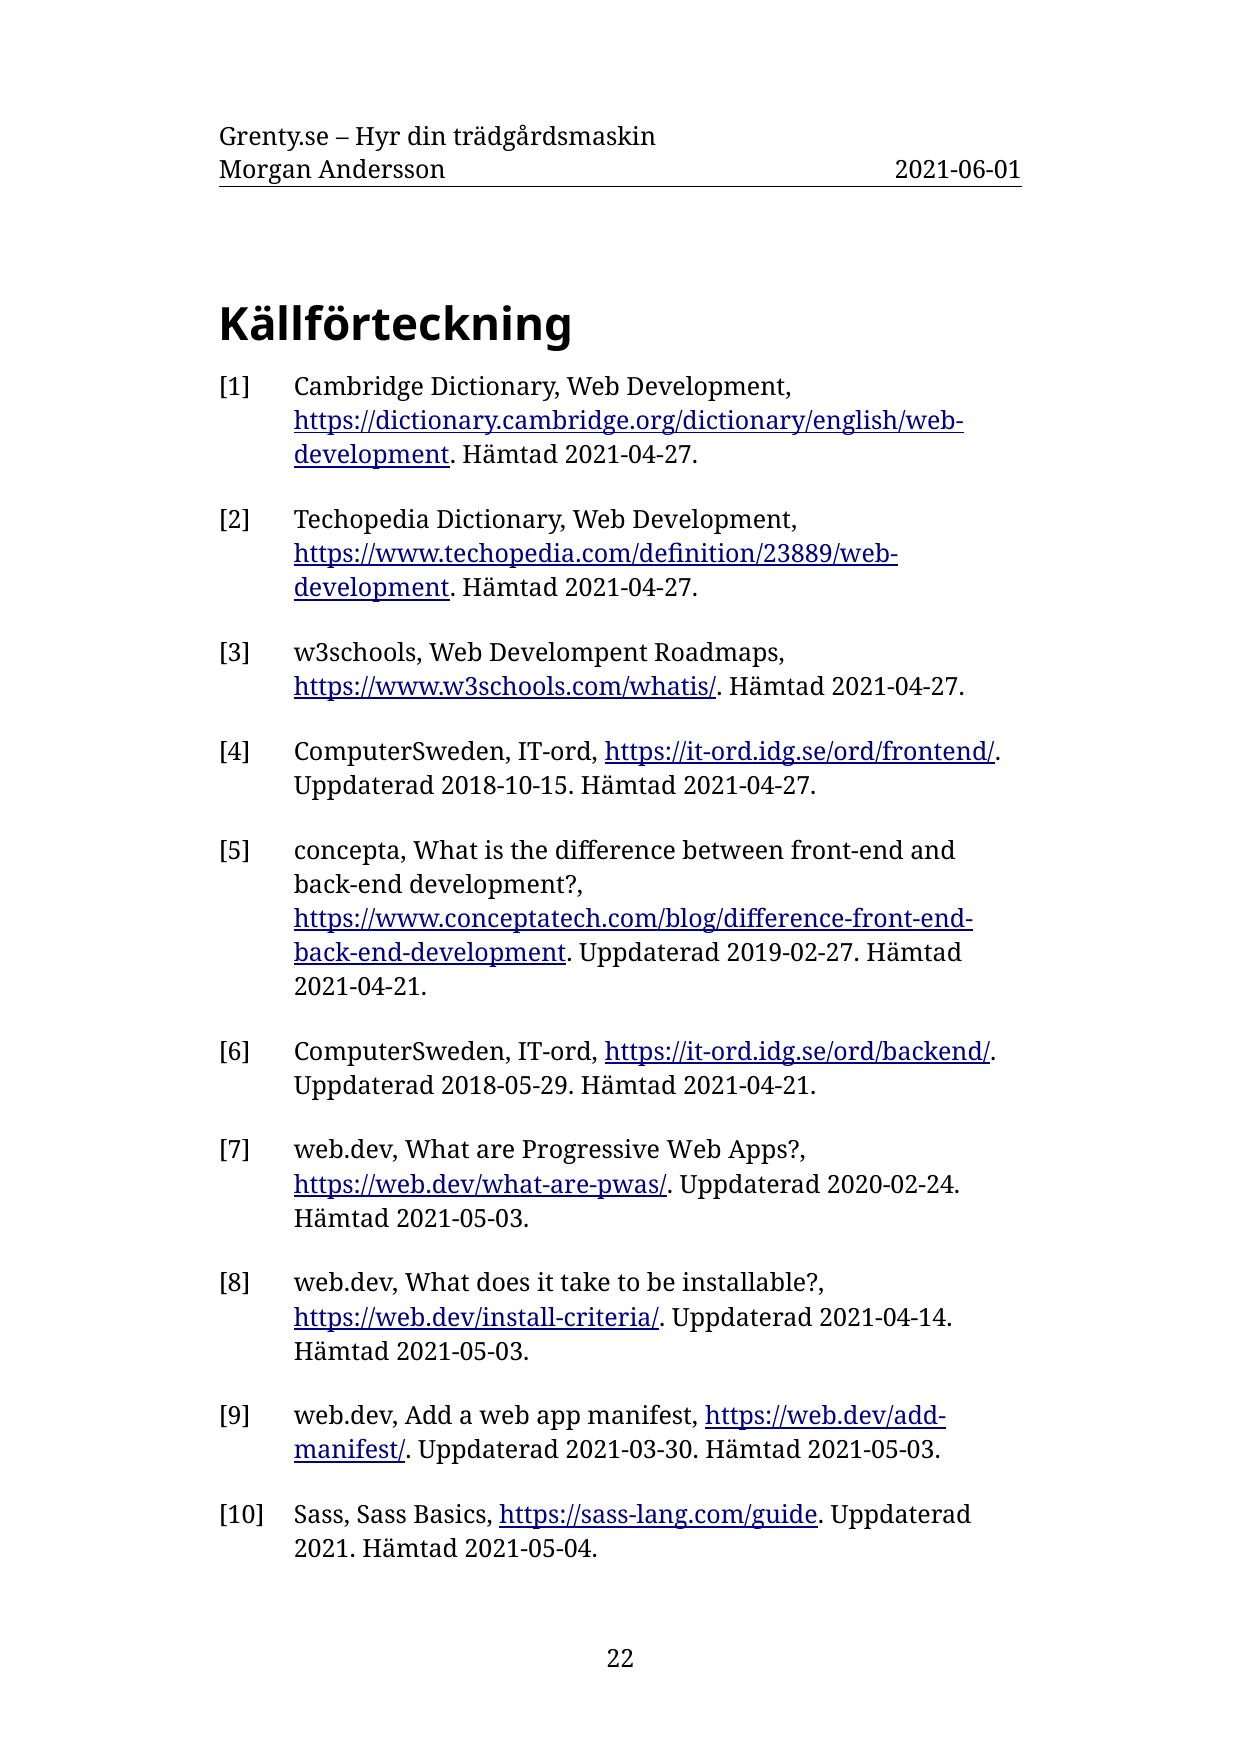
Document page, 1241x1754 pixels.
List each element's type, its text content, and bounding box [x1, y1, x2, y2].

list ComputerSweden, IT-ord, https://it-ord.idg.se/ord/backend/. Uppdaterad 2018-05-29. Hämtad 2021-04-21. [218, 1033, 1022, 1101]
list web.dev, What are Progressive Web Apps?, https://web.dev/what-are-pwas/. Uppdaterad 2020-02-24. Hämtad 2021-05-03. [218, 1132, 1022, 1234]
list Techopedia Dictionary, Web Development, https://www.techopedia.com/definition/23889/web-development. Hämtad 2021-04-27. [218, 502, 1022, 604]
list web.dev, What does it take to be installable?, https://web.dev/install-criteria/. Uppdaterad 2021-04-14. Hämtad 2021-05-03. [218, 1265, 1022, 1367]
list Cambridge Dictionary, Web Development, https://dictionary.cambridge.org/dictionary/english/web-development. Hämtad 2021-04-27. [218, 369, 1022, 471]
list web.dev, Add a web app manifest, https://web.dev/add-manifest/. Uppdaterad 2021-03-30. Hämtad 2021-05-03. [218, 1398, 1022, 1466]
list concepta, What is the difference between front-end and back-end development?, https://www.conceptatech.com/blog/difference-front-end-back-end-development. Uppdaterad 2019-02-27. Hämtad 2021-04-21. [218, 832, 1022, 1003]
list w3schools, Web Develompent Roadmaps, https://www.w3schools.com/whatis/. Hämtad 2021-04-27. [218, 634, 1022, 703]
list ComputerSweden, IT-ord, https://it-ord.idg.se/ord/frontend/. Uppdaterad 2018-10-15. Hämtad 2021-04-27. [218, 733, 1022, 802]
list Sass, Sass Basics, https://sass-lang.com/guide. Uppdaterad 2021. Hämtad 2021-05-04. [218, 1497, 1022, 1565]
subtitle Källförteckning [218, 291, 1022, 353]
